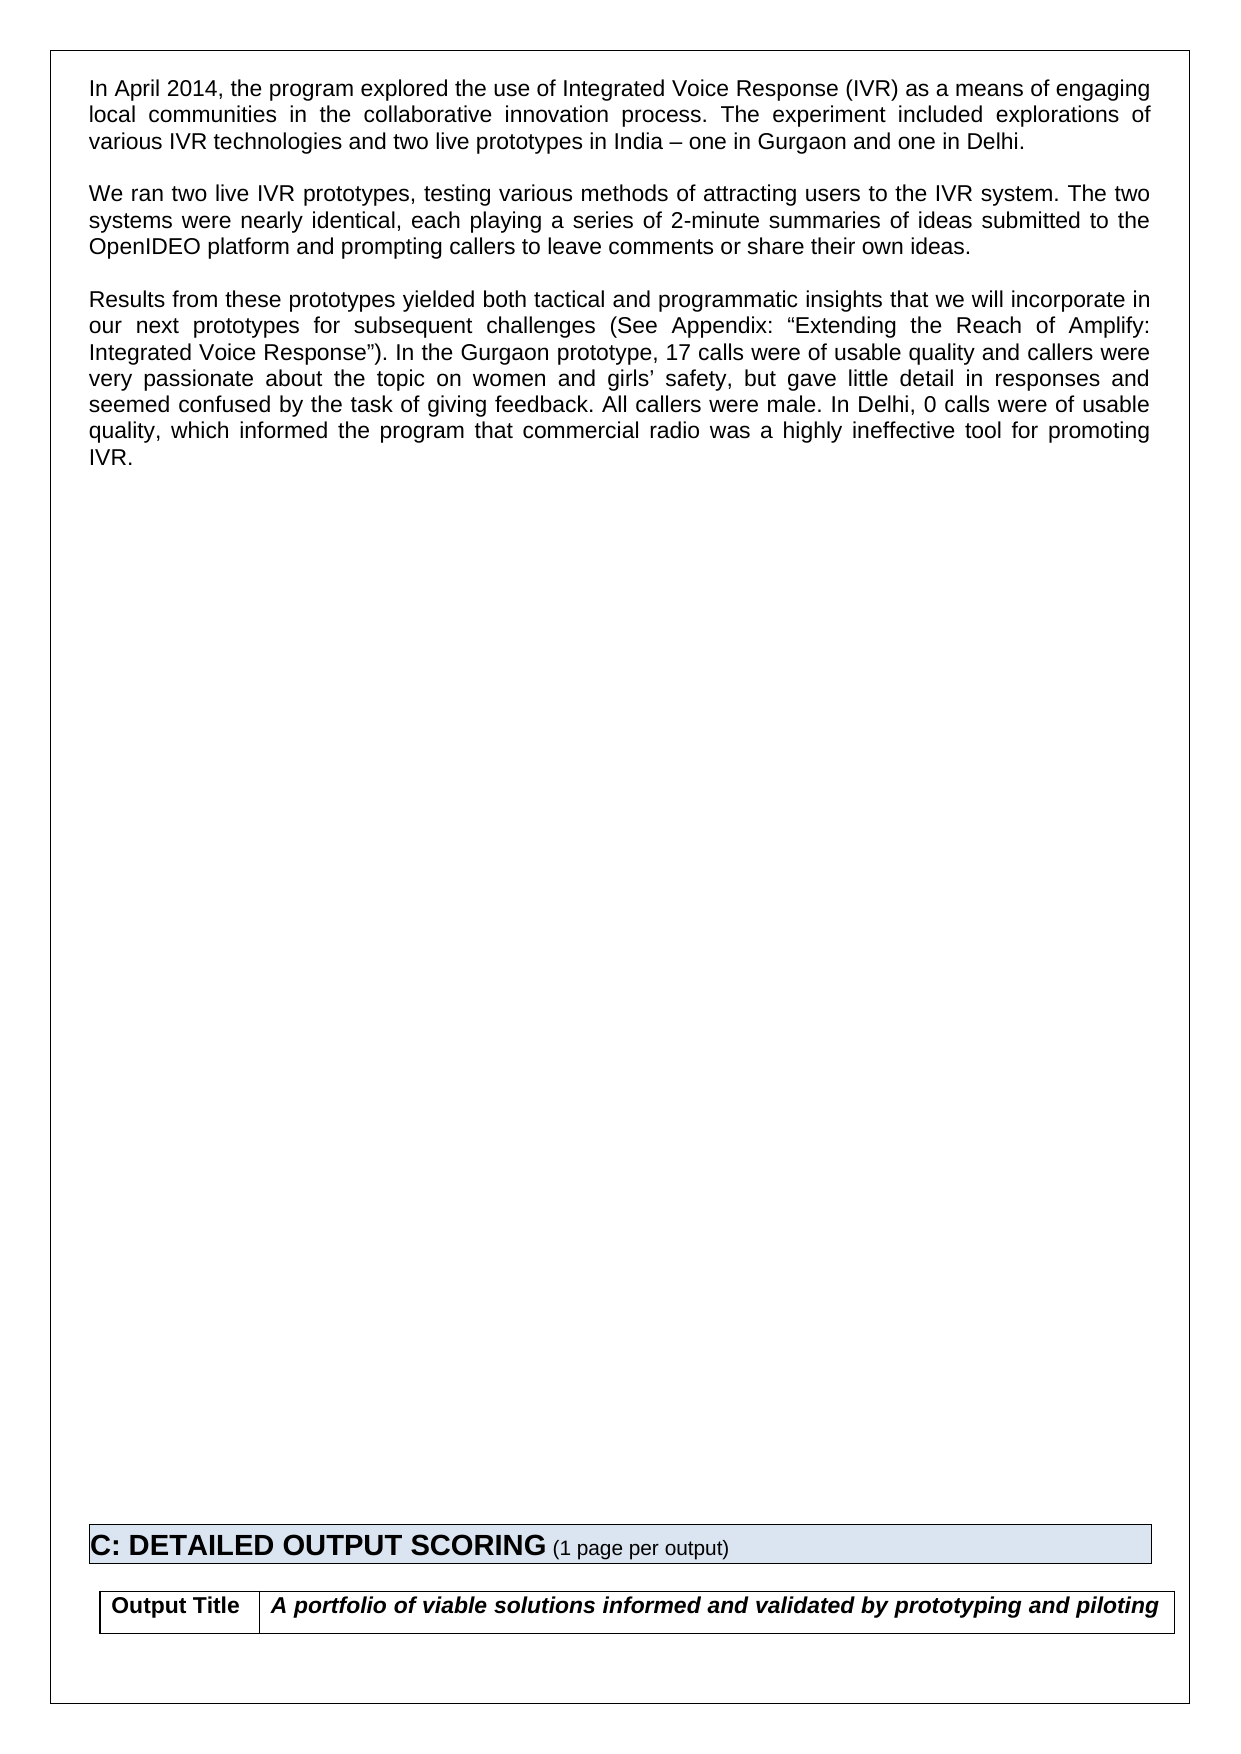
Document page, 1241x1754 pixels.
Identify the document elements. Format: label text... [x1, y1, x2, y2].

table_header A portfolio of viable solutions informed and validated by prototyping and piloting [260, 1592, 1174, 1633]
text In April 2014, the program explored the use of Integrated Voice Response (IVR) as a means of engaging local communities in the collaborative innovation process. The experiment included explorations of various IVR technologies and two live prototypes in India – one in Gurgaon and one in Delhi. [89, 75, 1152, 154]
text Results from these prototypes yielded both tactical and programmatic insights that we will incorporate in our next prototypes for subsequent challenges (See Appendix: “Extending the Reach of Amplify: Integrated Voice Response”). In the Gurgaon prototype, 17 calls were of usable quality and callers were very passionate about the topic on women and girls’ safety, but gave little detail in responses and seemed confused by the task of giving feedback. All callers were male. In Delhi, 0 calls were of usable quality, which informed the program that commercial radio was a highly ineffective tool for promoting IVR. [89, 286, 1152, 470]
subtitle C: DETAILED OUTPUT SCORING (1 page per output) [90, 1525, 1151, 1563]
table_header Output Title [101, 1592, 259, 1633]
text We ran two live IVR prototypes, testing various methods of attracting users to the IVR system. The two systems were nearly identical, each playing a series of 2-minute summaries of ideas submitted to the OpenIDEO platform and prompting callers to leave comments or share their own ideas. [89, 180, 1152, 259]
